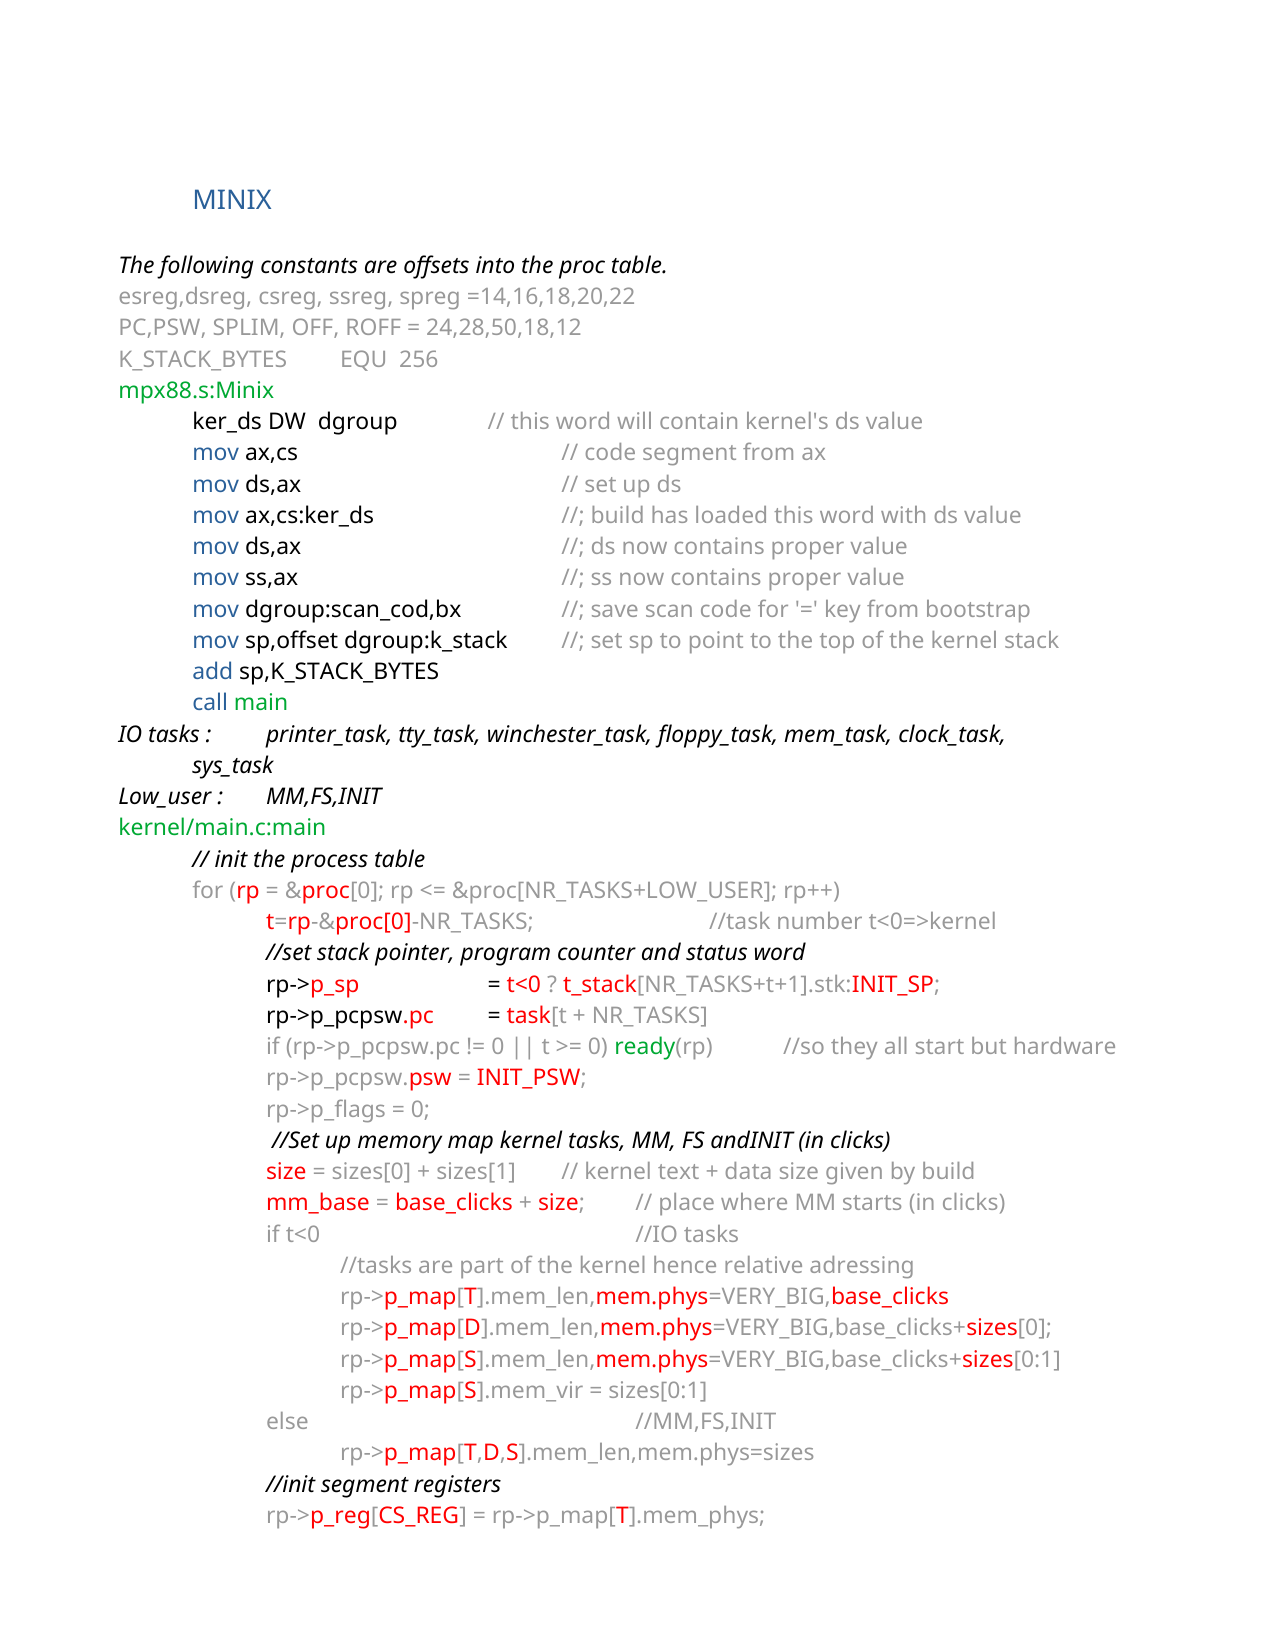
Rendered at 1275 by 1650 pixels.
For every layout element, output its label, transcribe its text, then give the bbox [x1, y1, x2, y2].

text // init the process table [118, 842, 1157, 874]
text K_STACK_BYTES EQU 256 [118, 342, 1157, 374]
text rp->p_pcpsw.psw = INIT_PSW; [118, 1061, 1157, 1092]
text rp->p_pcpsw.pc = task[t + NR_TASKS] [118, 999, 1157, 1030]
text rp->p_map[S].mem_len,mem.phys=VERY_BIG,base_clicks+sizes[0:1] [118, 1342, 1157, 1374]
text rp->p_reg[CS_REG] = rp->p_map[T].mem_phys; [118, 1499, 1157, 1530]
text mov sp,offset dgroup:k_stack //; set sp to point to the top of the kernel stack [118, 624, 1157, 655]
text MINIX [118, 181, 1157, 217]
text rp->p_flags = 0; [118, 1092, 1157, 1124]
text mpx88.s:Minix [118, 374, 1157, 405]
text mov ds,ax // set up ds [118, 467, 1157, 499]
text else //MM,FS,INIT [118, 1405, 1157, 1436]
text mov dgroup:scan_cod,bx //; save scan code for '=' key from bootstrap [118, 592, 1157, 624]
text size = sizes[0] + sizes[1] // kernel text + data size given by build [118, 1155, 1157, 1186]
text if (rp->p_pcpsw.pc != 0 || t >= 0) ready(rp) //so they all start but hardware [118, 1030, 1157, 1061]
text mov ax,cs:ker_ds //; build has loaded this word with ds value [118, 499, 1157, 530]
text if t<0 //IO tasks [118, 1217, 1157, 1249]
text rp->p_map[T,D,S].mem_len,mem.phys=sizes [118, 1436, 1157, 1467]
text mm_base = base_clicks + size; // place where MM starts (in clicks) [118, 1186, 1157, 1217]
text //init segment registers [118, 1467, 1157, 1499]
text for (rp = &proc[0]; rp <= &proc[NR_TASKS+LOW_USER]; rp++) [118, 874, 1157, 905]
text call main [118, 686, 1157, 717]
text IO tasks : printer_task, tty_task, winchester_task, floppy_task, mem_task, clock_task, sys_task [118, 717, 1157, 780]
text //set stack pointer, program counter and status word [118, 936, 1157, 967]
text ker_ds DW dgroup // this word will contain kernel's ds value [118, 405, 1157, 436]
text mov ds,ax //; ds now contains proper value [118, 530, 1157, 561]
text mov ss,ax //; ss now contains proper value [118, 561, 1157, 592]
text rp->p_map[D].mem_len,mem.phys=VERY_BIG,base_clicks+sizes[0]; [118, 1311, 1157, 1342]
text rp->p_map[S].mem_vir = sizes[0:1] [118, 1374, 1157, 1405]
text mov ax,cs // code segment from ax [118, 436, 1157, 467]
text //tasks are part of the kernel hence relative adressing [118, 1249, 1157, 1280]
text t=rp-&proc[0]-NR_TASKS; //task number t<0=>kernel [118, 905, 1157, 936]
text rp->p_sp = t<0 ? t_stack[NR_TASKS+t+1].stk:INIT_SP; [118, 967, 1157, 999]
text The following constants are offsets into the proc table. [118, 249, 1157, 280]
text //Set up memory map kernel tasks, MM, FS andINIT (in clicks) [118, 1124, 1157, 1155]
text PC,PSW, SPLIM, OFF, ROFF = 24,28,50,18,12 [118, 311, 1157, 342]
text rp->p_map[T].mem_len,mem.phys=VERY_BIG,base_clicks [118, 1280, 1157, 1311]
text add sp,K_STACK_BYTES [118, 655, 1157, 686]
text Low_user : MM,FS,INIT [118, 780, 1157, 811]
text esreg,dsreg, csreg, ssreg, spreg =14,16,18,20,22 [118, 280, 1157, 311]
text kernel/main.c:main [118, 811, 1157, 842]
